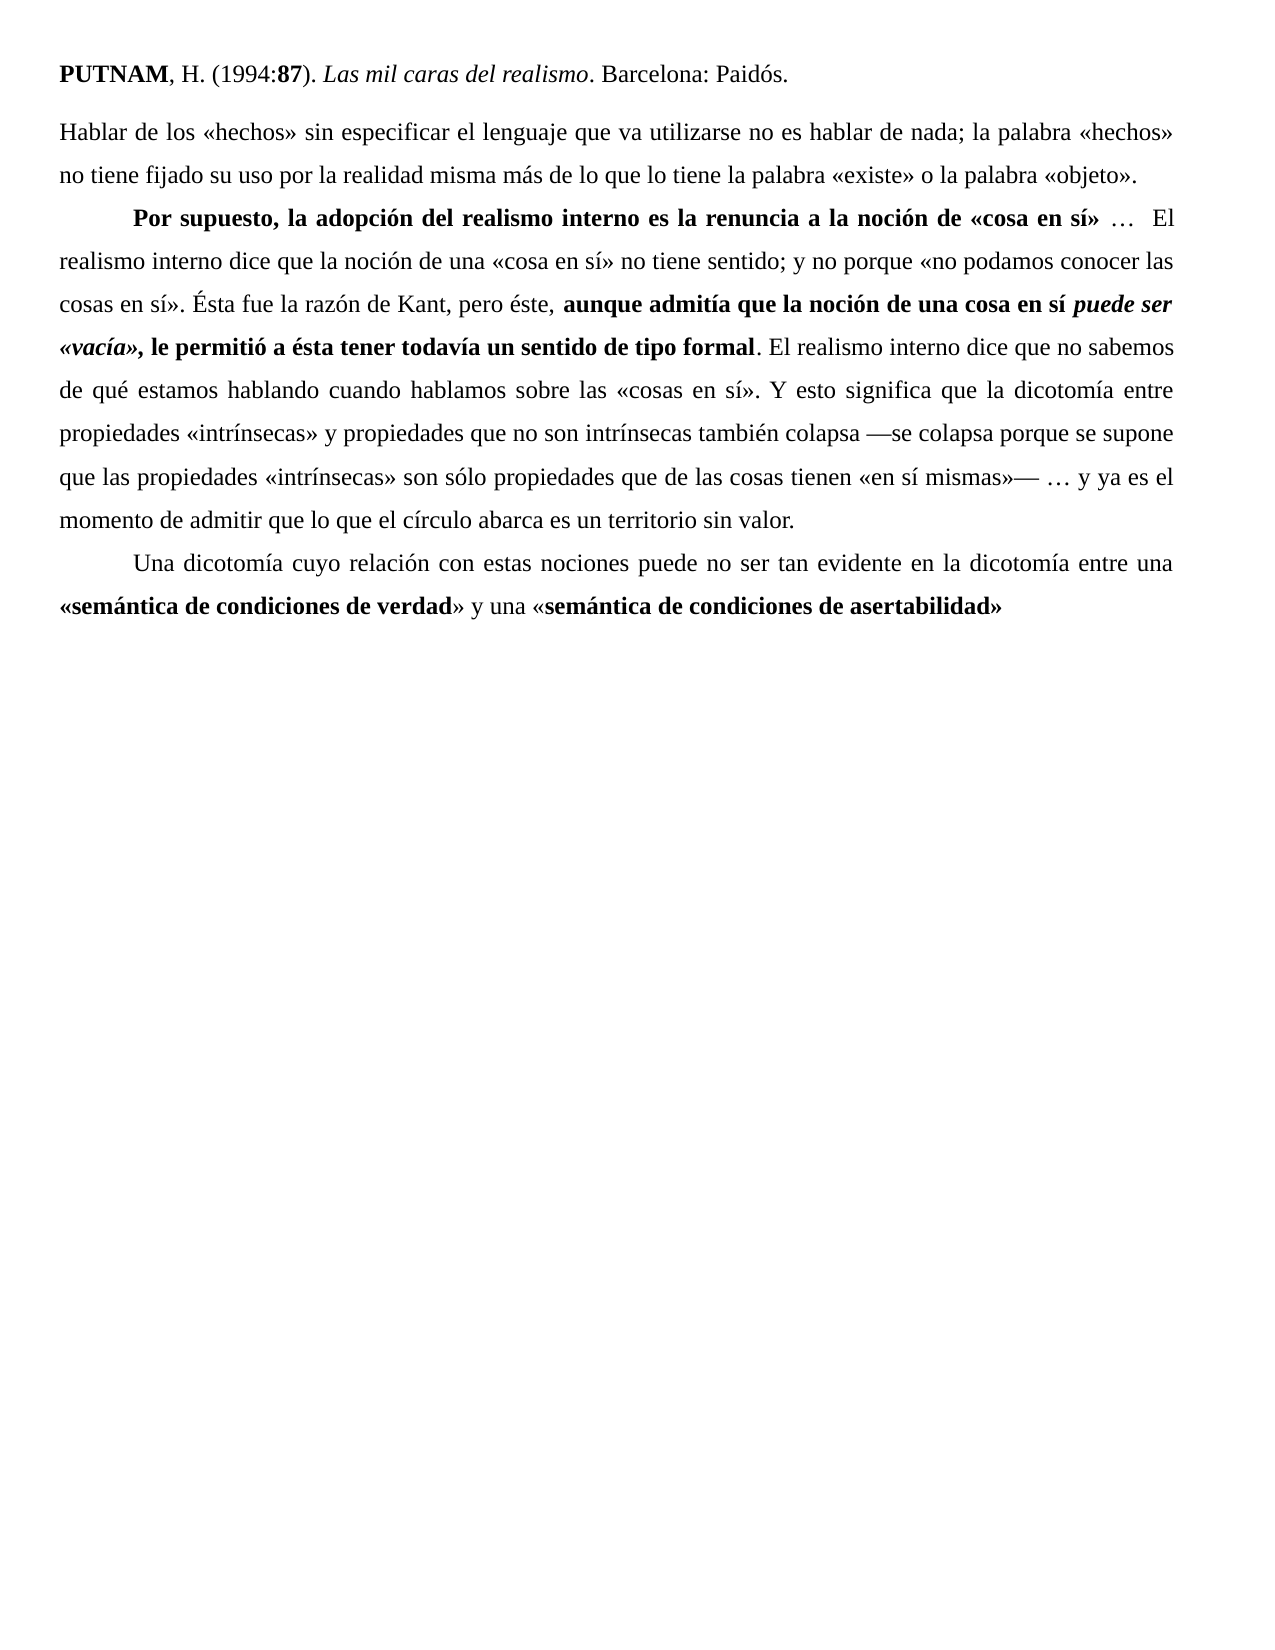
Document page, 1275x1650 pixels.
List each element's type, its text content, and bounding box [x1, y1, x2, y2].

text Hablar de los «hechos» sin especificar el lenguaje que va utilizarse no es hablar de nada; la palabra «hechos» no tiene fijado su uso por la realidad misma más de lo que lo tiene la palabra «existe» o la palabra «objeto». [59, 117, 1174, 188]
text Por supuesto, la adopción del realismo interno es la renuncia a la noción de «cosa en sí» … El realismo interno dice que la noción de una «cosa en sí» no tiene sentido; y no porque «no podamos conocer las cosas en sí». Ésta fue la razón de Kant, pero éste, aunque admitía que la noción de una cosa en sí puede ser «vacía», le permitió a ésta tener todavía un sentido de tipo formal. El realismo interno dice que no sabemos de qué estamos hablando cuando hablamos sobre las «cosas en sí». Y esto significa que la dicotomía entre propiedades «intrínsecas» y propiedades que no son intrínsecas también colapsa —se colapsa porque se supone que las propiedades «intrínsecas» son sólo propiedades que de las cosas tienen «en sí mismas»― … y ya es el momento de admitir que lo que el círculo abarca es un territorio sin valor. [59, 203, 1174, 533]
text PUTNAM, H. (1994:87). Las mil caras del realismo. Barcelona: Paidós. [59, 59, 1174, 88]
text Una dicotomía cuyo relación con estas nociones puede no ser tan evidente en la dicotomía entre una «semántica de condiciones de verdad» y una «semántica de condiciones de asertabilidad» [59, 548, 1174, 620]
